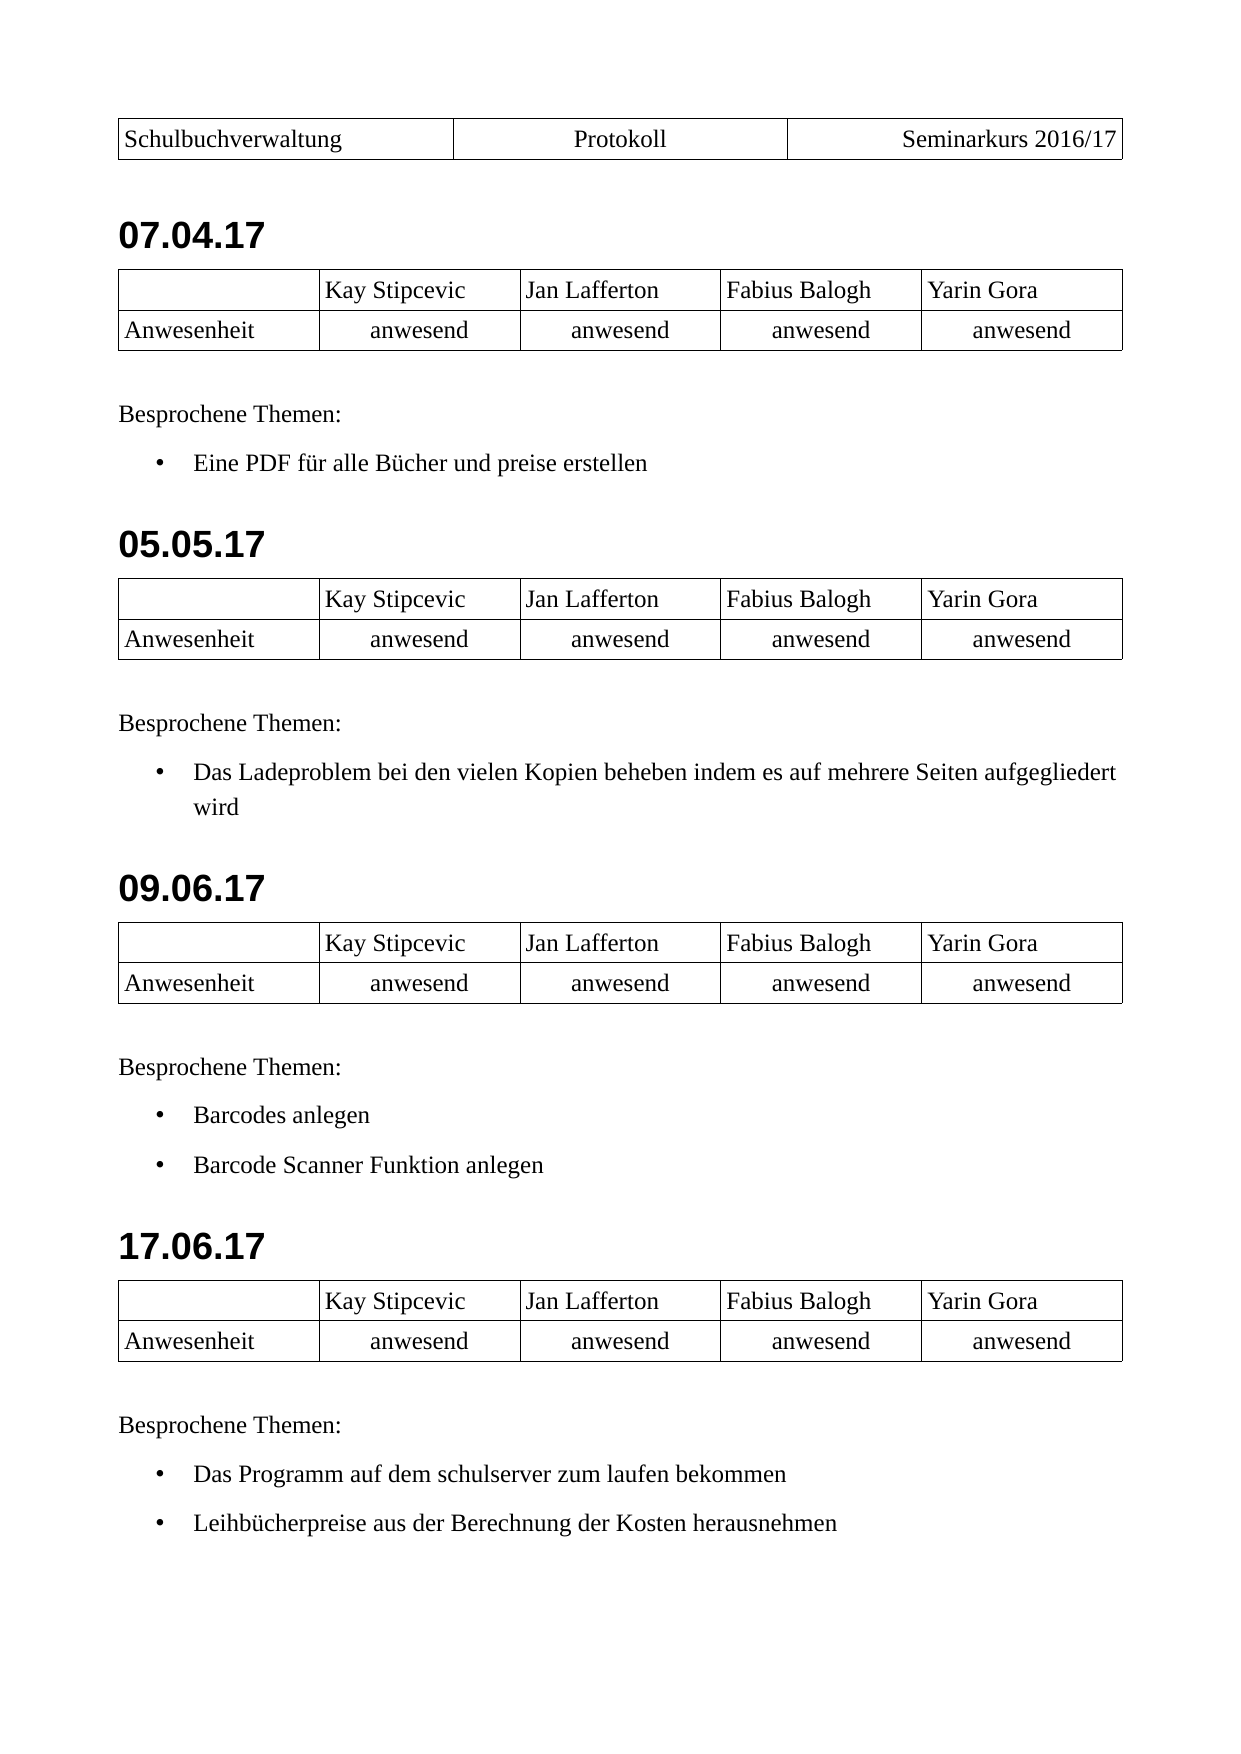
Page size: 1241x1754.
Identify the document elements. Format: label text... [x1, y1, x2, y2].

table_cell Anwesenheit [119, 963, 319, 1002]
list Eine PDF für alle Bücher und preise erstellen [156, 448, 1122, 477]
list Barcodes anlegen [156, 1101, 1122, 1129]
table_cell anwesend [721, 963, 921, 1002]
table_cell anwesend [521, 963, 720, 1002]
list Das Programm auf dem schulserver zum laufen bekommen [156, 1459, 1122, 1487]
table_header Jan Lafferton [521, 1281, 720, 1320]
table_cell anwesend [922, 1321, 1122, 1361]
subtitle 05.05.17 [118, 522, 1122, 566]
table_header [119, 1281, 319, 1320]
table_cell anwesend [521, 1321, 720, 1361]
table_header Yarin Gora [922, 1281, 1122, 1320]
table_cell anwesend [922, 311, 1122, 350]
table_cell anwesend [320, 963, 520, 1002]
table_cell anwesend [320, 311, 520, 350]
list Barcode Scanner Funktion anlegen [156, 1150, 1122, 1178]
table_cell Anwesenheit [119, 620, 319, 659]
table_cell anwesend [521, 311, 720, 350]
table_header Jan Lafferton [521, 270, 720, 309]
table_header Yarin Gora [922, 579, 1122, 618]
table_cell Anwesenheit [119, 1321, 319, 1361]
table_header Yarin Gora [922, 923, 1122, 962]
table_header Jan Lafferton [521, 923, 720, 962]
subtitle 09.06.17 [118, 866, 1122, 909]
subtitle 07.04.17 [118, 213, 1122, 257]
table_header Fabius Balogh [721, 1281, 921, 1320]
table_header Fabius Balogh [721, 579, 921, 618]
text Besprochene Themen: [118, 1052, 1122, 1080]
text Besprochene Themen: [118, 399, 1122, 428]
table_cell anwesend [320, 1321, 520, 1361]
text Besprochene Themen: [118, 708, 1122, 737]
table_header Kay Stipcevic [320, 270, 520, 309]
table_header Kay Stipcevic [320, 1281, 520, 1320]
table_header [119, 579, 319, 618]
table_header Kay Stipcevic [320, 923, 520, 962]
table_cell Anwesenheit [119, 311, 319, 350]
text Besprochene Themen: [118, 1410, 1122, 1438]
table_header Fabius Balogh [721, 923, 921, 962]
table_cell anwesend [922, 620, 1122, 659]
table_cell anwesend [922, 963, 1122, 1002]
list Das Ladeproblem bei den vielen Kopien beheben indem es auf mehrere Seiten aufgegliedert wird [156, 757, 1122, 820]
list Leihbücherpreise aus der Berechnung der Kosten herausnehmen [156, 1508, 1122, 1537]
table_header [119, 270, 319, 309]
table_header [119, 923, 319, 962]
table_cell anwesend [721, 620, 921, 659]
subtitle 17.06.17 [118, 1224, 1122, 1267]
table_header Jan Lafferton [521, 579, 720, 618]
table_header Fabius Balogh [721, 270, 921, 309]
table_cell anwesend [721, 311, 921, 350]
table_header Kay Stipcevic [320, 579, 520, 618]
table_cell anwesend [721, 1321, 921, 1361]
table_cell anwesend [320, 620, 520, 659]
table_cell anwesend [521, 620, 720, 659]
table_header Yarin Gora [922, 270, 1122, 309]
